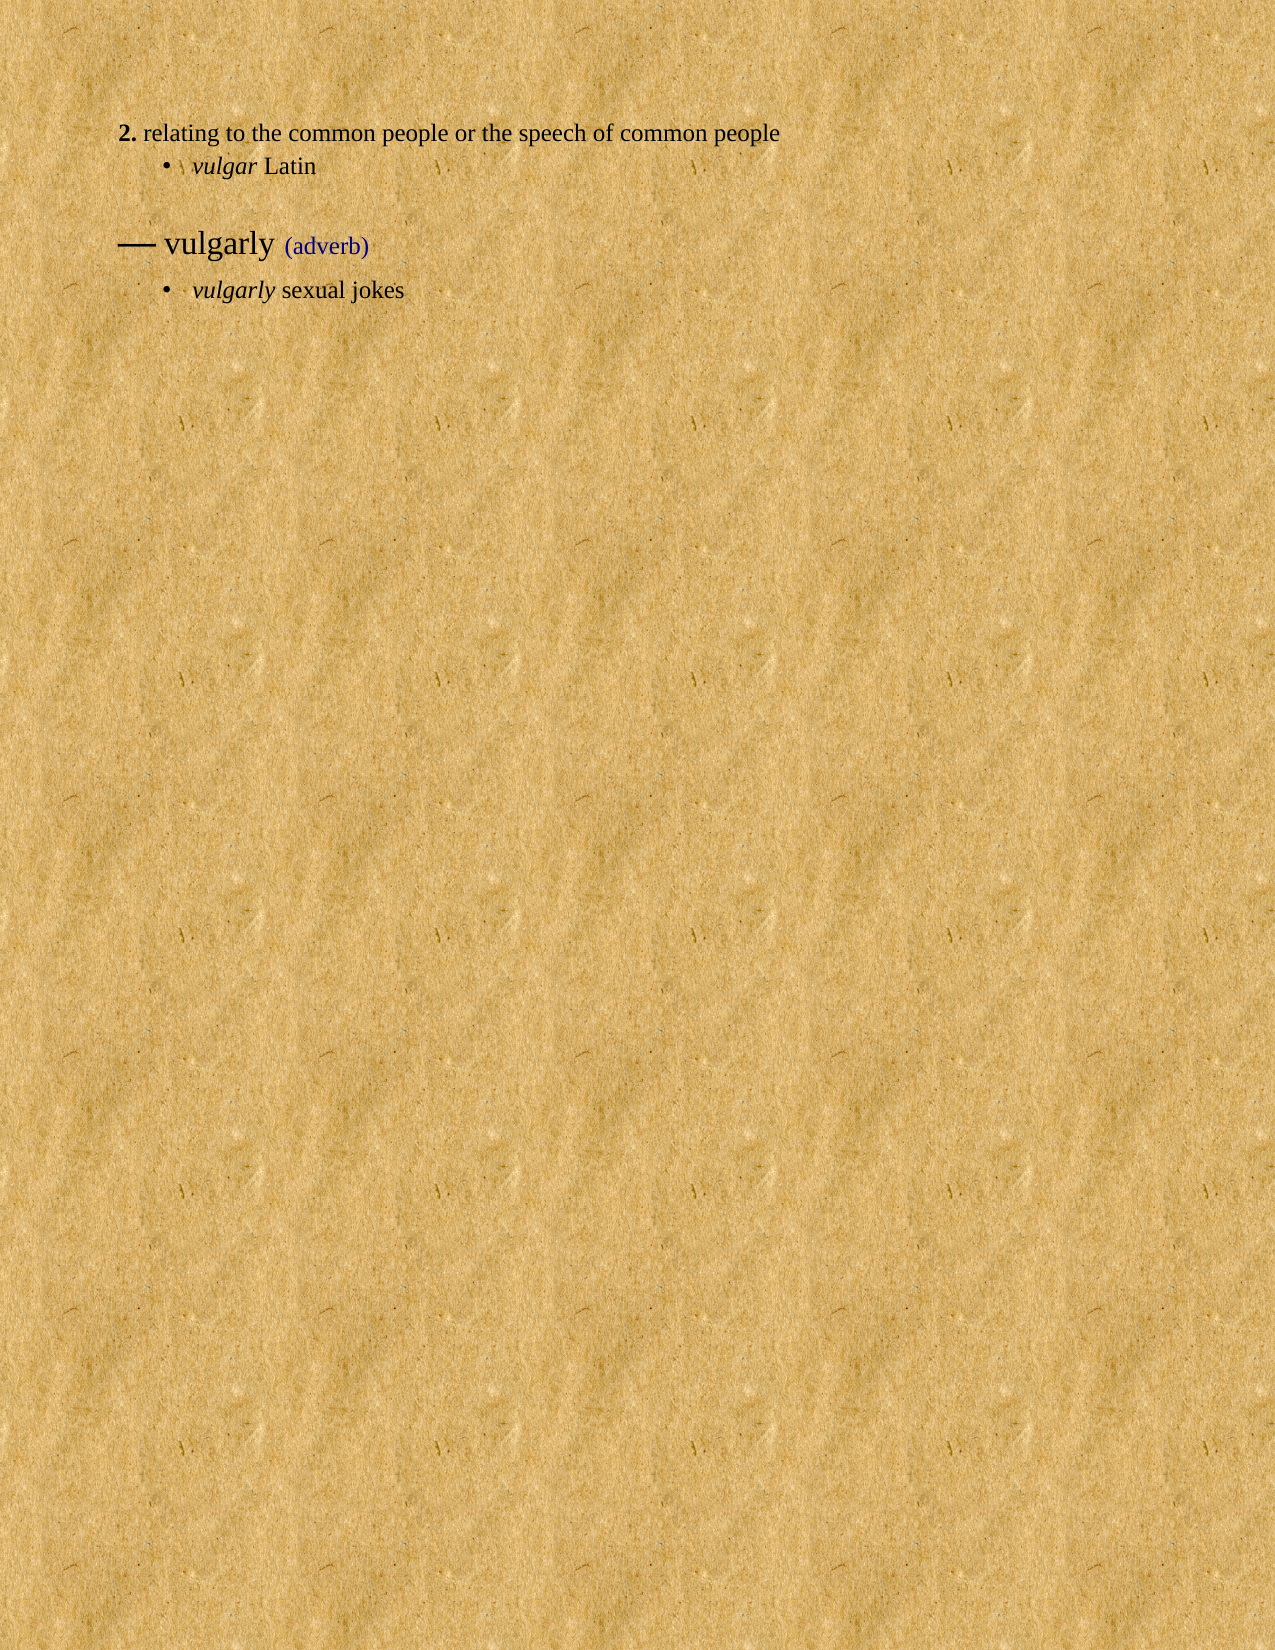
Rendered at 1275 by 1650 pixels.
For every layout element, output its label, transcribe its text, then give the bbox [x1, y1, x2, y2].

list vulgar Latin [162, 151, 1157, 180]
text 2. relating to the common people or the speech of common people [118, 118, 1157, 147]
subtitle — vulgarly (adverb) [118, 219, 1157, 263]
picture [0, 0, 1275, 1650]
list vulgarly sexual jokes [162, 275, 1157, 304]
